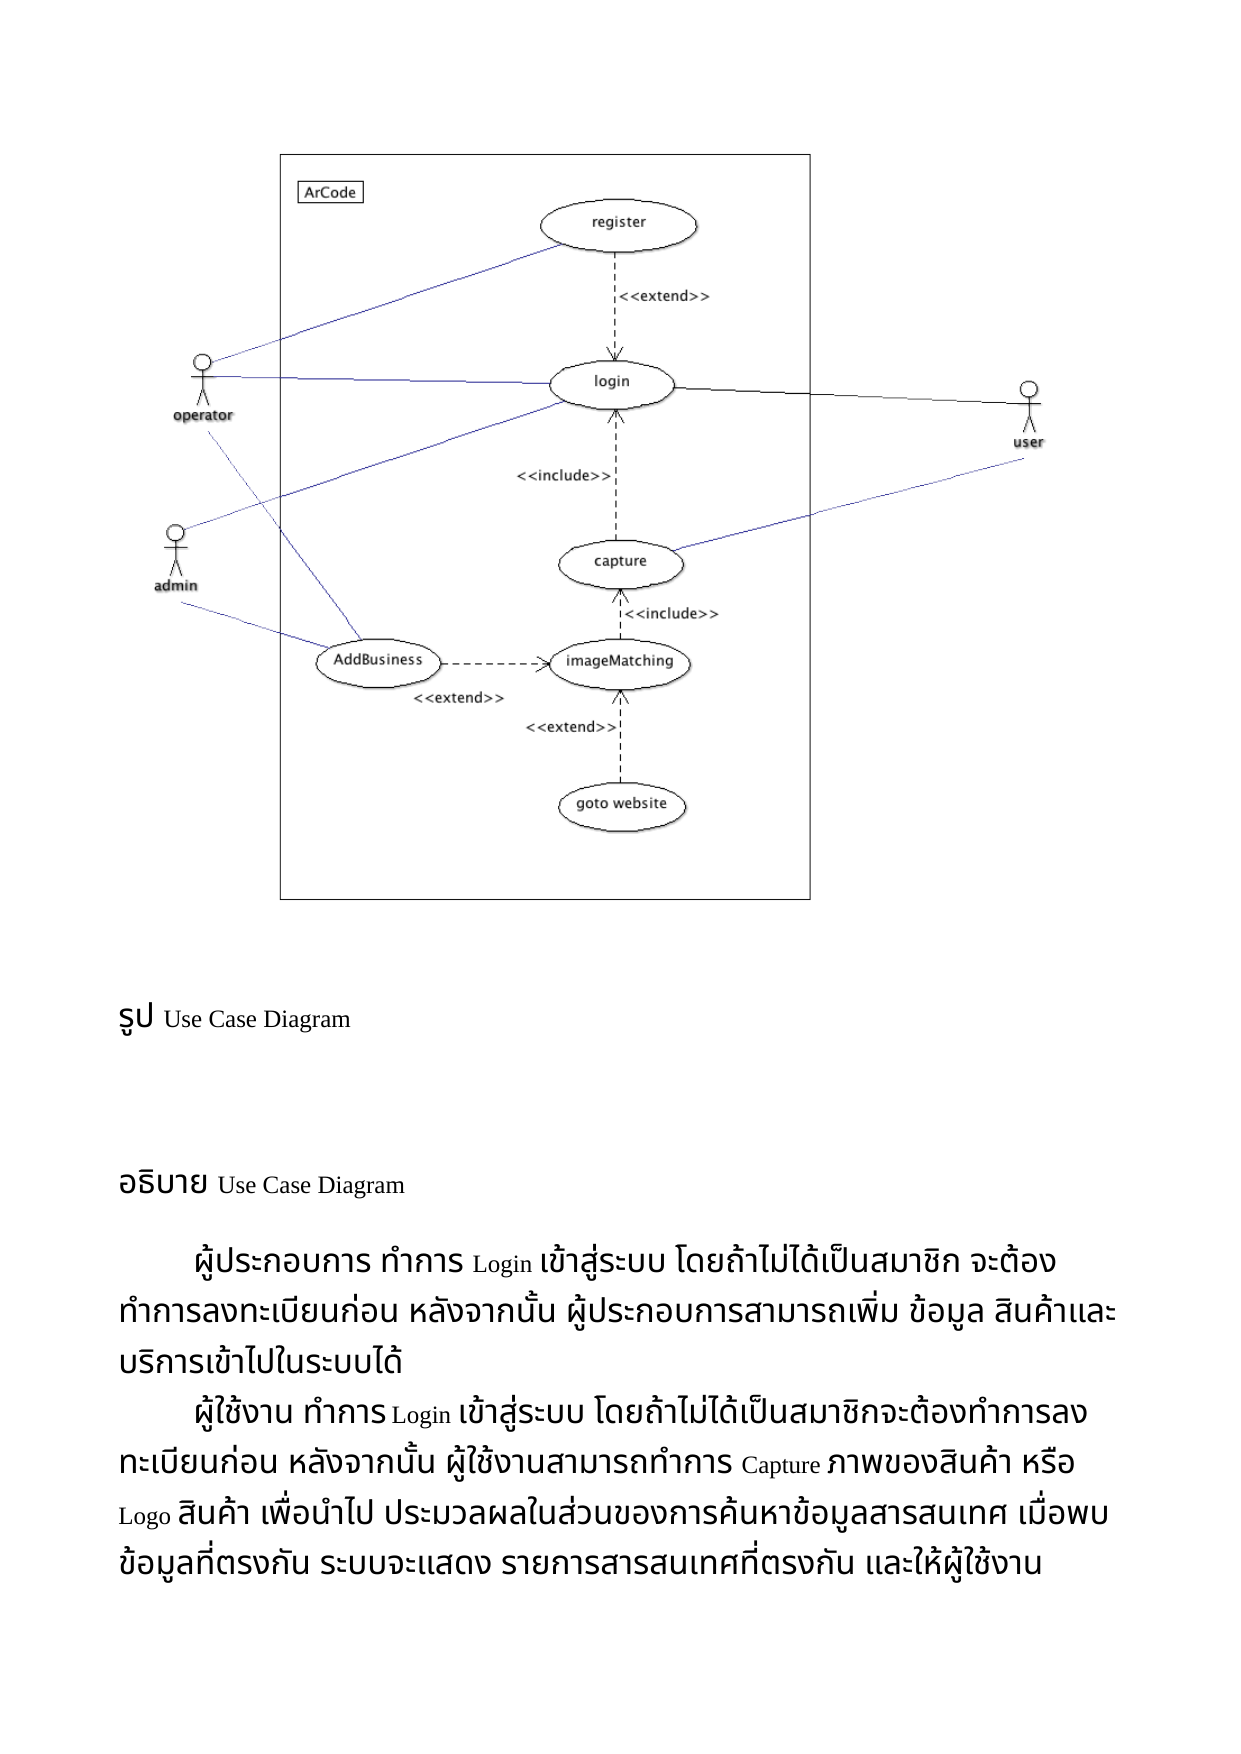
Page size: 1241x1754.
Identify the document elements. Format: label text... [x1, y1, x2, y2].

picture [118, 118, 1123, 935]
text อธิบาย Use Case Diagram [118, 1158, 1122, 1208]
text ผู้ใช้งาน ทำการLogin เข้าสู่ระบบ โดยถ้าไม่ได้เป็นสมาชิกจะต้องทำการลงทะเบียนก่อน หลังจากนั้น ผู้ใช้งานสามารถทำการ Capture ภาพของสินค้า หรือ Logo สินค้า เพื่อนำไป ประมวลผลในส่วนของการค้นหาข้อมูลสารสนเทศ เมื่อพบข้อมูลที่ตรงกัน ระบบจะแสดง รายการสารสนเทศที่ตรงกัน และให้ผู้ใช้งาน [118, 1388, 1122, 1590]
text ผู้ประกอบการ ทำการ Login เข้าสู่ระบบ โดยถ้าไม่ได้เป็นสมาชิก จะต้องทำการลงทะเบียนก่อน หลังจากนั้น ผู้ประกอบการสามารถเพิ่ม ข้อมูล สินค้าและบริการเข้าไปในระบบได้ [118, 1237, 1122, 1388]
text รูป Use Case Diagram [118, 992, 1122, 1043]
